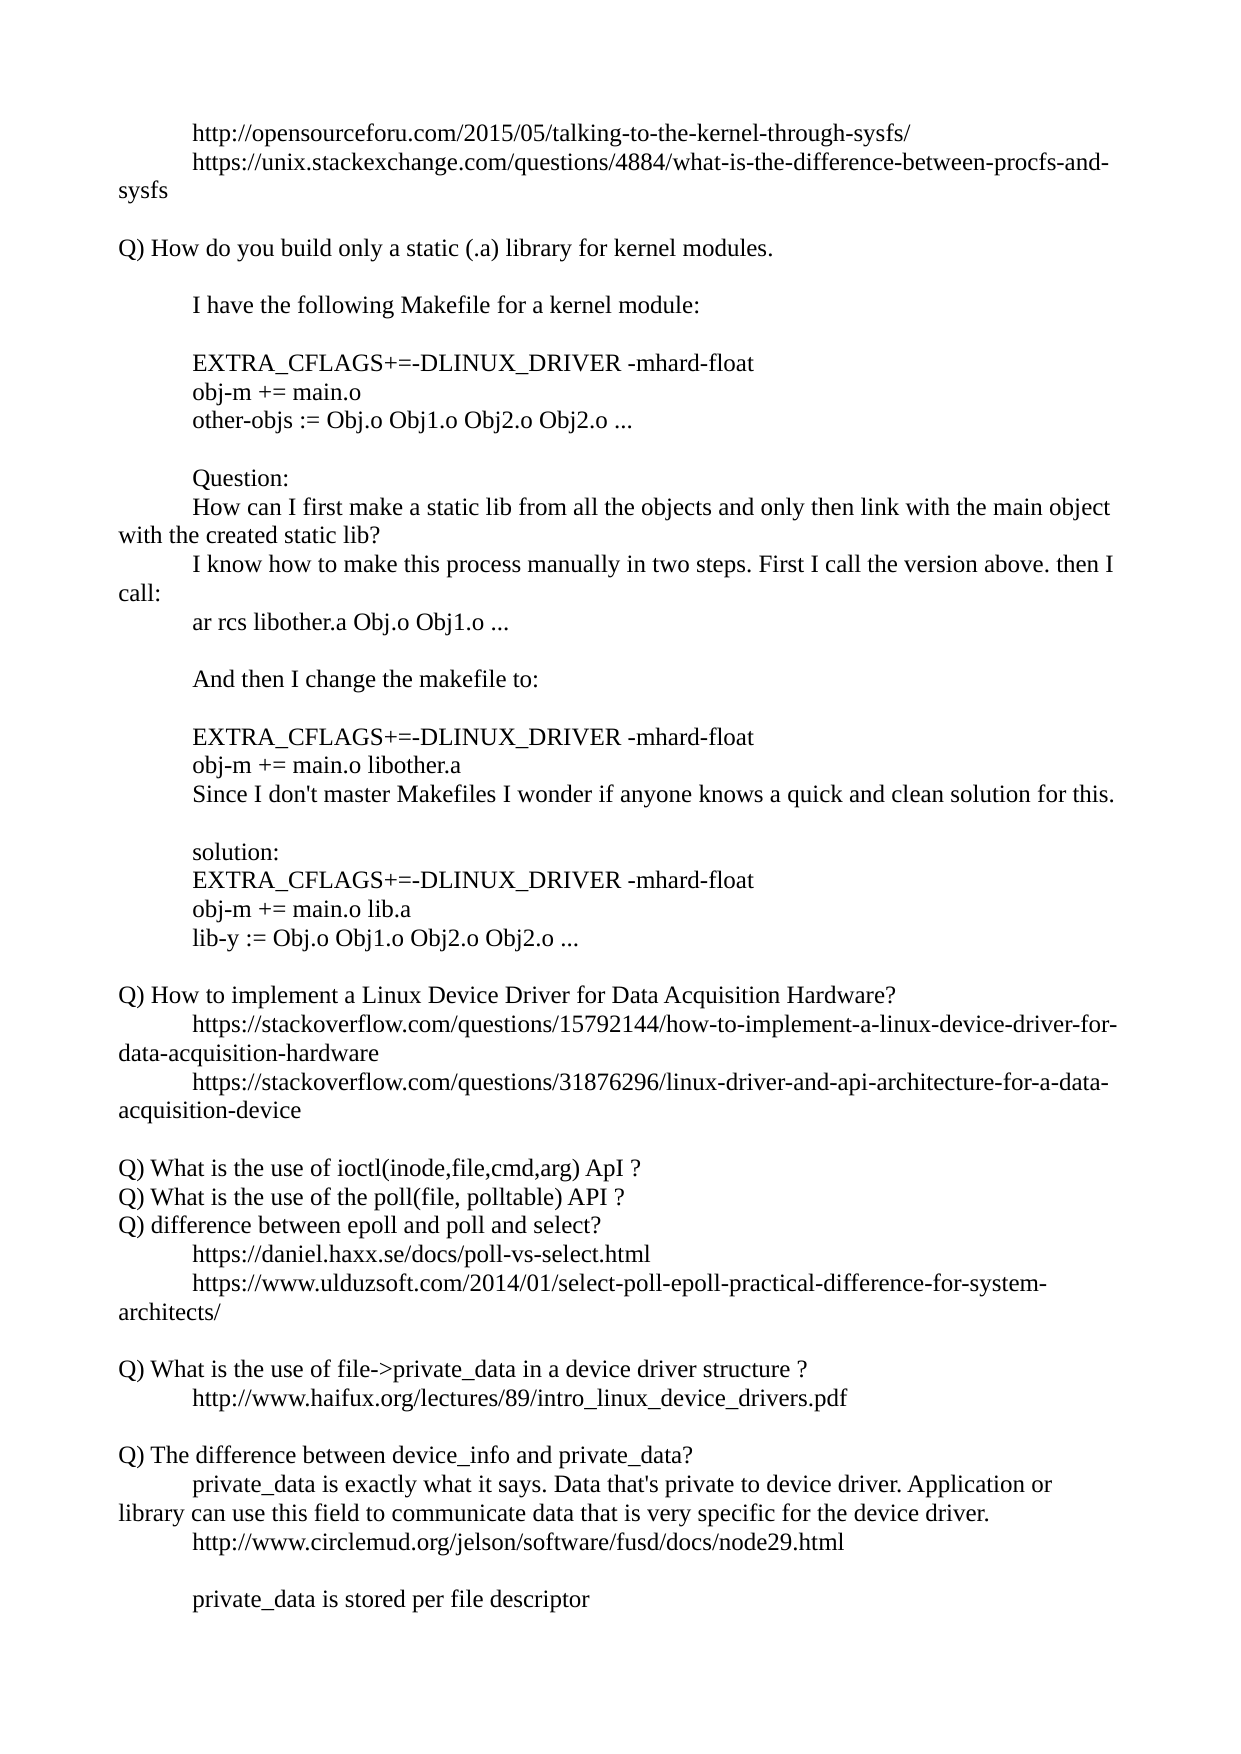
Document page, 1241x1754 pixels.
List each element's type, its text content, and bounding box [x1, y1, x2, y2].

text I know how to make this process manually in two steps. First I call the version above. then I call: [118, 549, 1122, 607]
text Q) The difference between device_info and private_data? [118, 1441, 1122, 1469]
text obj-m += main.o libother.a [118, 751, 1122, 779]
text Q) What is the use of the poll(file, polltable) API ? [118, 1182, 1122, 1211]
text https://daniel.haxx.se/docs/poll-vs-select.html [118, 1239, 1122, 1268]
text obj-m += main.o lib.a [118, 894, 1122, 923]
text Q) How to implement a Linux Device Driver for Data Acquisition Hardware? [118, 981, 1122, 1009]
text EXTRA_CFLAGS+=-DLINUX_DRIVER -mhard-float [118, 722, 1122, 751]
text http://www.haifux.org/lectures/89/intro_linux_device_drivers.pdf [118, 1383, 1122, 1412]
text And then I change the makefile to: [118, 664, 1122, 693]
text Q) How do you build only a static (.a) library for kernel modules. [118, 233, 1122, 262]
text https://www.ulduzsoft.com/2014/01/select-poll-epoll-practical-difference-for-system-architects/ [118, 1268, 1122, 1326]
text https://stackoverflow.com/questions/31876296/linux-driver-and-api-architecture-for-a-data-acquisition-device [118, 1067, 1122, 1124]
text Since I don't master Makefiles I wonder if anyone knows a quick and clean solution for this. [118, 779, 1122, 808]
text lib-y := Obj.o Obj1.o Obj2.o Obj2.o ... [118, 923, 1122, 952]
text solution: [118, 837, 1122, 866]
text private_data is stored per file descriptor [118, 1584, 1122, 1613]
text https://unix.stackexchange.com/questions/4884/what-is-the-difference-between-procfs-and-sysfs [118, 147, 1122, 204]
text obj-m += main.o [118, 377, 1122, 406]
text http://www.circlemud.org/jelson/software/fusd/docs/node29.html [118, 1527, 1122, 1556]
text Q) difference between epoll and poll and select? [118, 1211, 1122, 1239]
text private_data is exactly what it says. Data that's private to device driver. Application or library can use this field to communicate data that is very specific for the device driver. [118, 1469, 1122, 1527]
text other-objs := Obj.o Obj1.o Obj2.o Obj2.o ... [118, 406, 1122, 434]
text Q) What is the use of ioctl(inode,file,cmd,arg) ApI ? [118, 1153, 1122, 1182]
text ar rcs libother.a Obj.o Obj1.o ... [118, 607, 1122, 636]
text Question: [118, 463, 1122, 492]
text I have the following Makefile for a kernel module: [118, 291, 1122, 319]
text How can I first make a static lib from all the objects and only then link with the main object with the created static lib? [118, 492, 1122, 549]
text EXTRA_CFLAGS+=-DLINUX_DRIVER -mhard-float [118, 866, 1122, 894]
text EXTRA_CFLAGS+=-DLINUX_DRIVER -mhard-float [118, 348, 1122, 377]
text Q) What is the use of file->private_data in a device driver structure ? [118, 1354, 1122, 1383]
text http://opensourceforu.com/2015/05/talking-to-the-kernel-through-sysfs/ [118, 118, 1122, 147]
text https://stackoverflow.com/questions/15792144/how-to-implement-a-linux-device-driver-for-data-acquisition-hardware [118, 1009, 1122, 1067]
